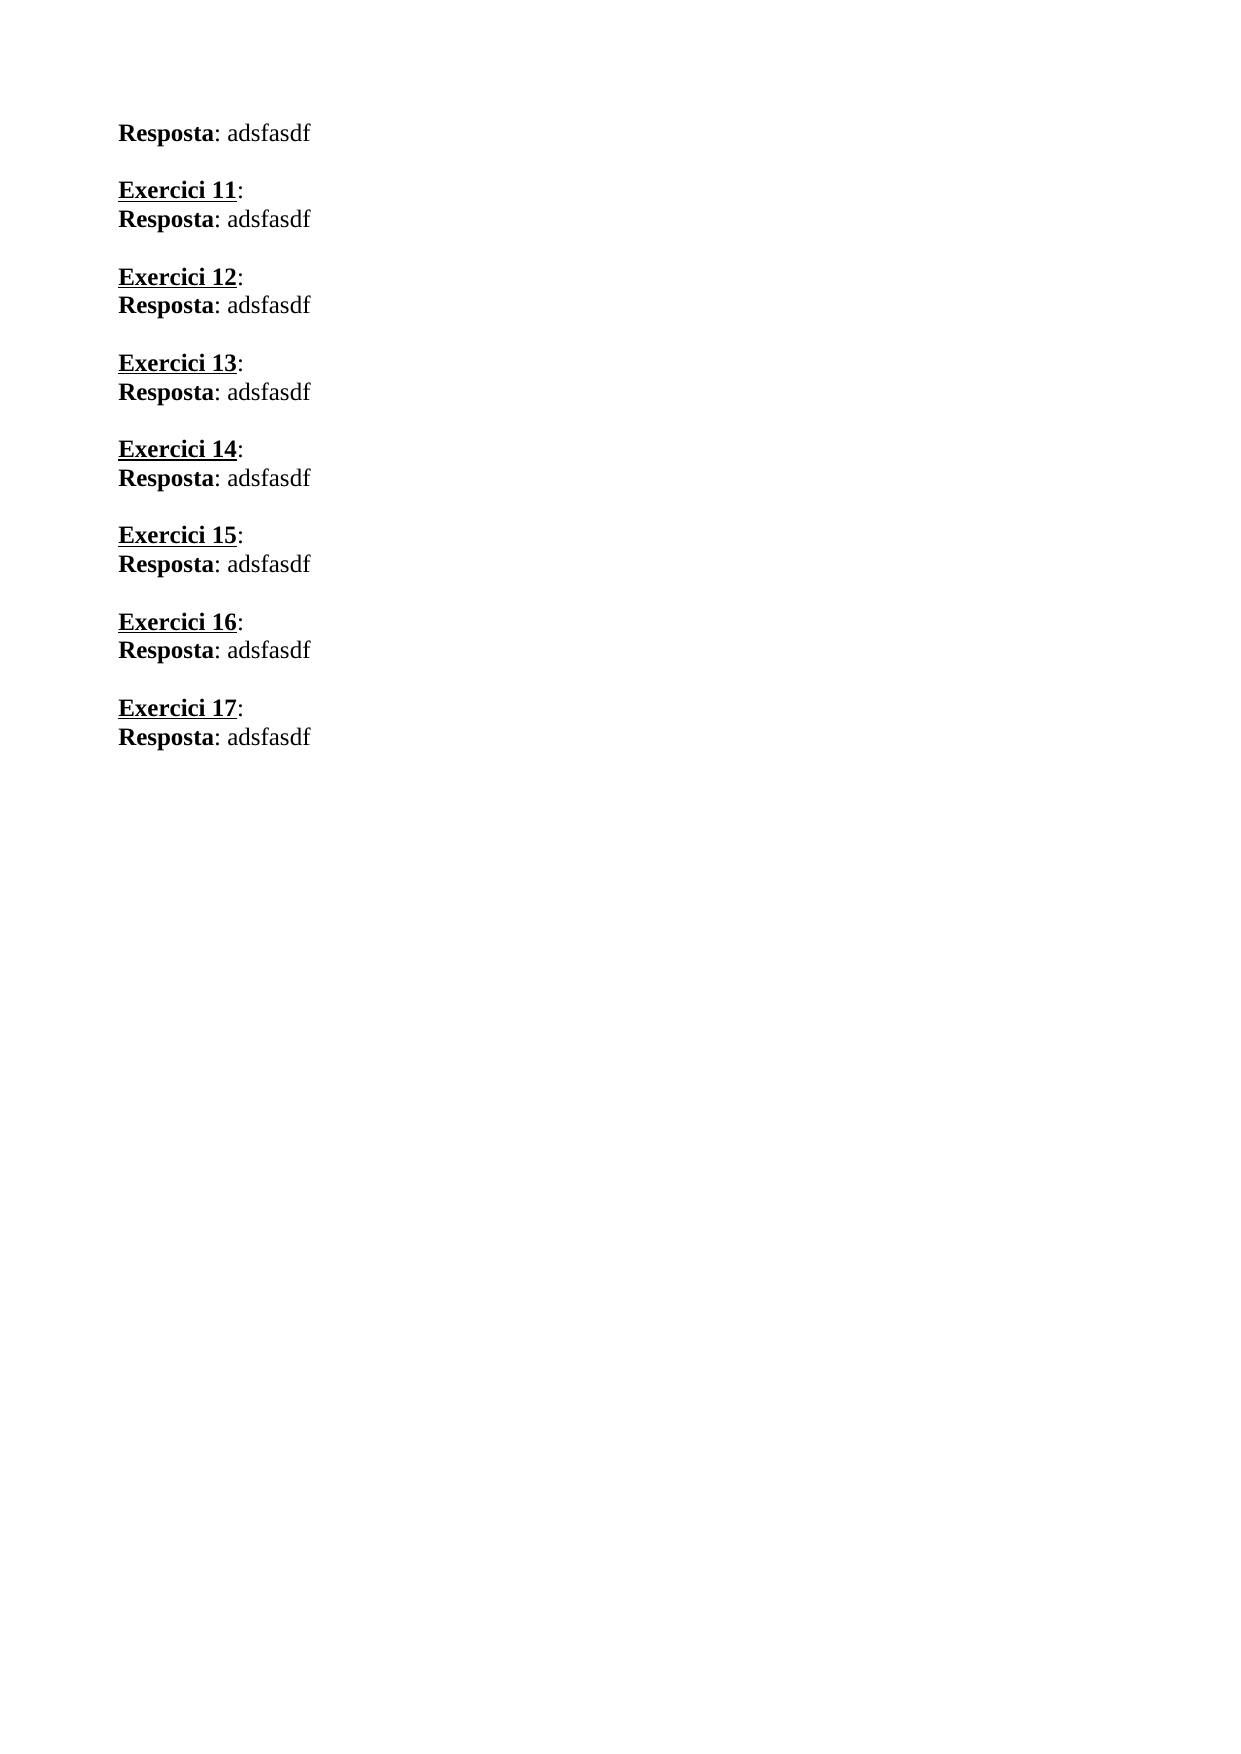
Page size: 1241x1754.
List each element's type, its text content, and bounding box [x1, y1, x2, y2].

text Exercici 15: Resposta: adsfasdf [118, 521, 1122, 578]
text Resposta: adsfasdf [118, 118, 1122, 147]
text Exercici 12: Resposta: adsfasdf [118, 262, 1122, 319]
text Exercici 11: Resposta: adsfasdf [118, 176, 1122, 233]
text Exercici 17: Resposta: adsfasdf [118, 693, 1122, 751]
text Exercici 16: Resposta: adsfasdf [118, 607, 1122, 664]
text Exercici 14: Resposta: adsfasdf [118, 434, 1122, 492]
text Exercici 13: Resposta: adsfasdf [118, 348, 1122, 406]
